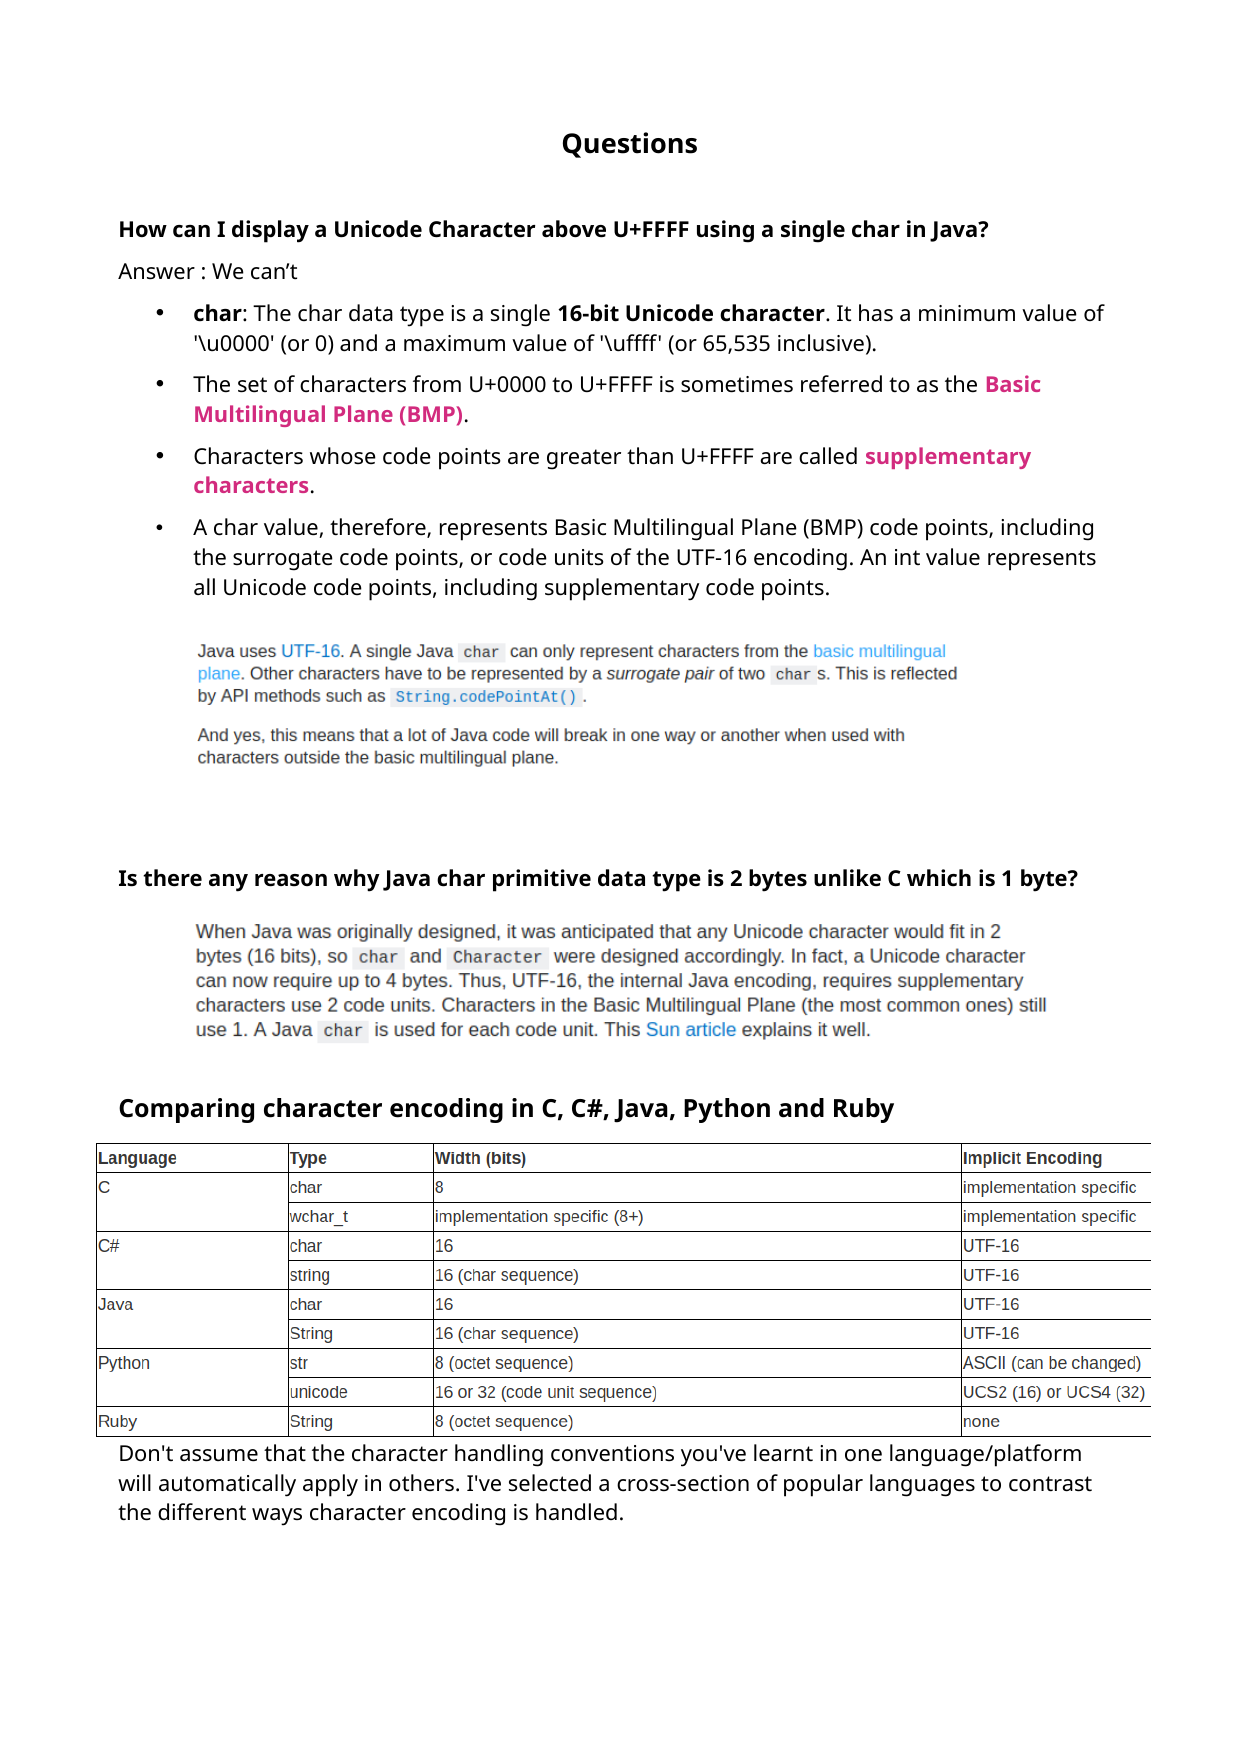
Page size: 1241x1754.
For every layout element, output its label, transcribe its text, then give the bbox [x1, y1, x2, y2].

text Answer : We can’t [118, 256, 1122, 286]
text Don't assume that the character handling conventions you've learnt in one language/platform will automatically apply in others. I've selected a cross-section of popular languages to contrast the different ways character encoding is handled. [118, 1438, 1122, 1527]
text Comparing character encoding in C, C#, Java, Python and Ruby [118, 1091, 1122, 1124]
list The set of characters from U+0000 to U+FFFF is sometimes referred to as the Basic Multilingual Plane (BMP). [156, 369, 1122, 429]
list char: The char data type is a single 16-bit Unicode character. It has a minimum value of '\u0000' (or 0) and a maximum value of '\uffff' (or 65,535 inclusive). [156, 298, 1122, 357]
text How can I display a Unicode Character above U+FFFF using a single char in Java? [118, 214, 1122, 244]
picture [93, 1137, 1151, 1438]
text Questions [118, 124, 1122, 161]
list Characters whose code points are greater than U+FFFF are called supplementary characters. [156, 441, 1122, 500]
text Is there any reason why Java char primitive data type is 2 bytes unlike C which is 1 byte? [118, 863, 1122, 893]
picture [195, 638, 966, 773]
list A char value, therefore, represents Basic Multilingual Plane (BMP) code points, including the surrogate code points, or code units of the UTF-16 encoding. An int value represents all Unicode code points, including supplementary code points. [156, 512, 1122, 602]
picture [186, 916, 1052, 1049]
